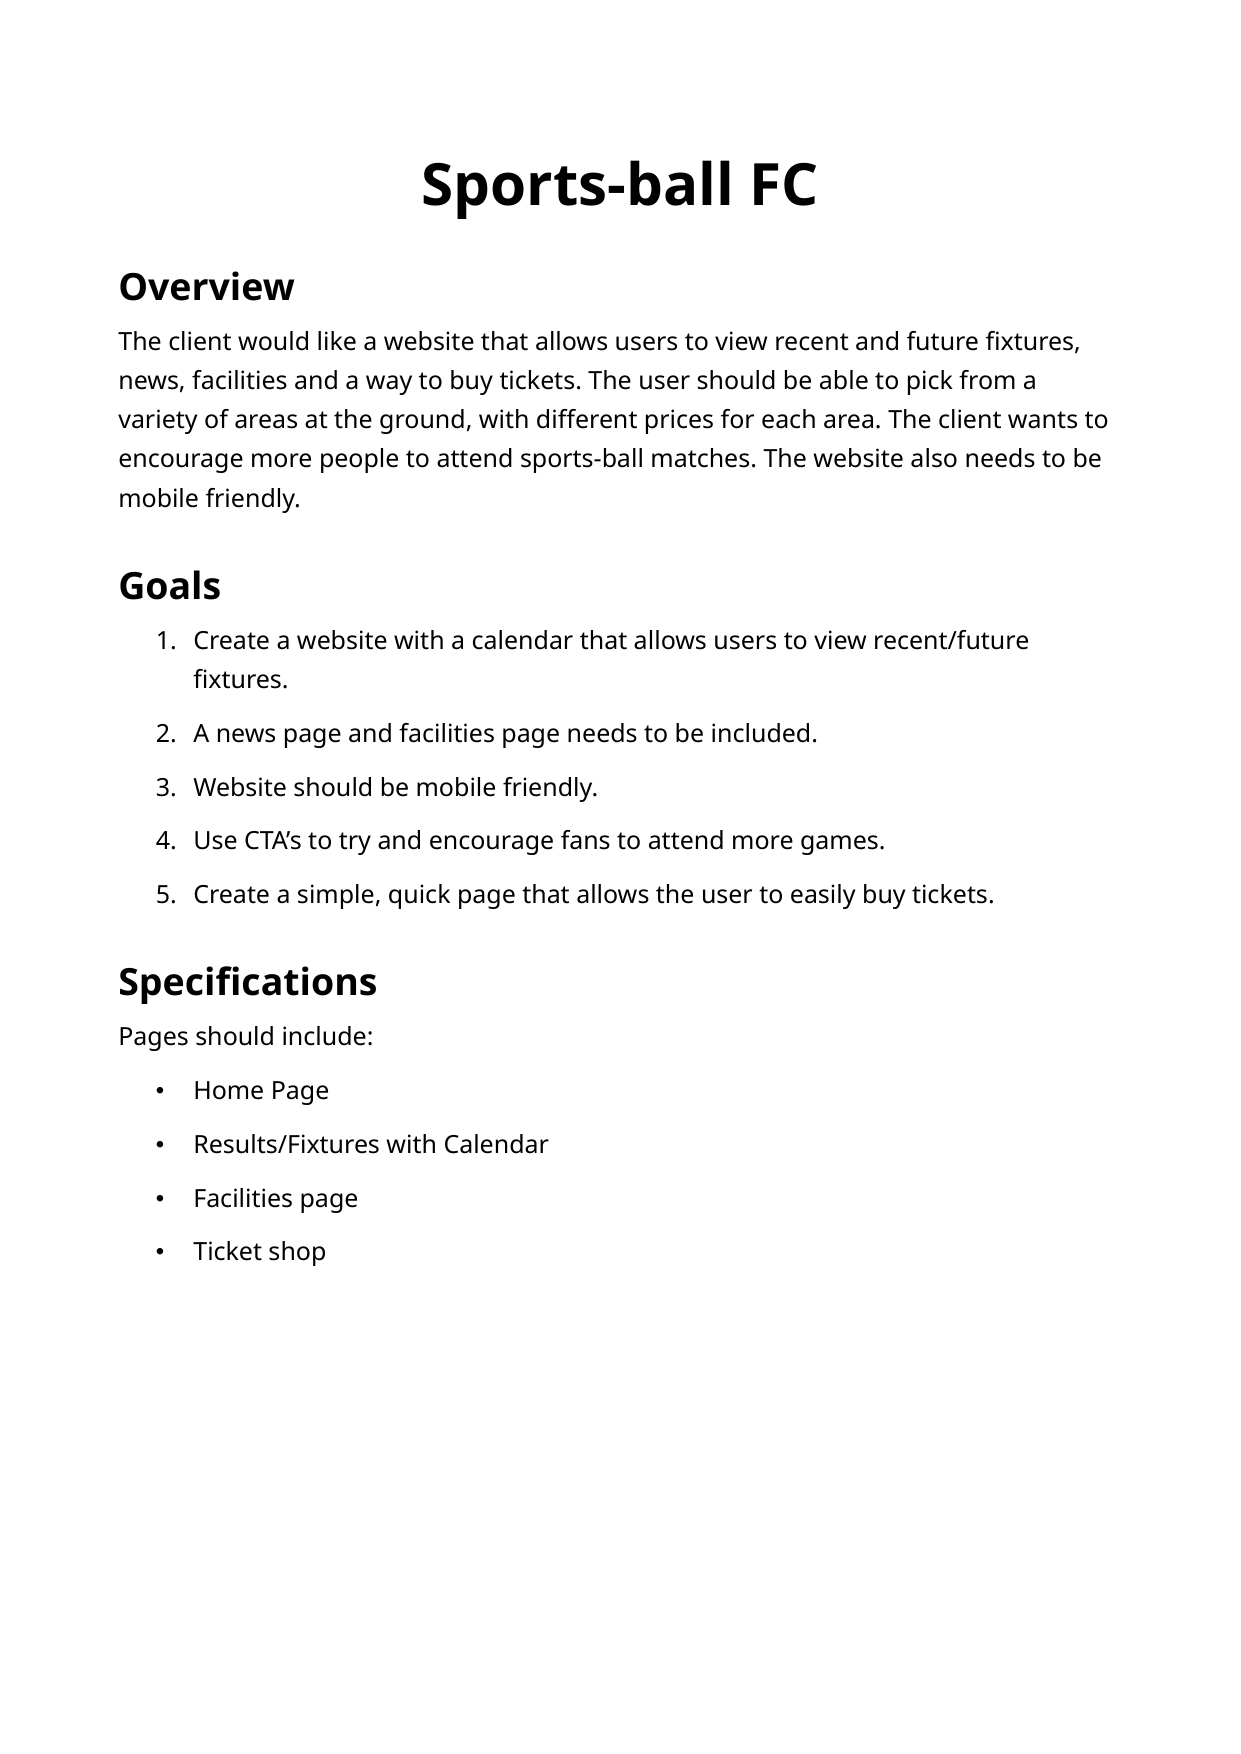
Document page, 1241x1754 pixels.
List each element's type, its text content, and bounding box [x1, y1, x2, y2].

text The client would like a website that allows users to view recent and future fixtures, news, facilities and a way to buy tickets. The user should be able to pick from a variety of areas at the ground, with different prices for each area. The client wants to encourage more people to attend sports-ball matches. The website also needs to be mobile friendly. [118, 324, 1122, 514]
subtitle Overview [118, 260, 1122, 311]
list A news page and facilities page needs to be included. [156, 716, 1122, 749]
list Ticket shop [156, 1234, 1122, 1268]
list Use CTA’s to try and encourage fans to attend more games. [156, 823, 1122, 857]
list Create a simple, quick page that allows the user to easily buy tickets. [156, 877, 1122, 911]
list Website should be mobile friendly. [156, 769, 1122, 803]
subtitle Goals [118, 559, 1122, 610]
list Facilities page [156, 1180, 1122, 1214]
subtitle Specifications [118, 956, 1122, 1007]
list Results/Fixtures with Calendar [156, 1127, 1122, 1161]
text Pages should include: [118, 1019, 1122, 1053]
list Home Page [156, 1073, 1122, 1107]
list Create a website with a calendar that allows users to view recent/future fixtures. [156, 623, 1122, 696]
title Sports-ball FC [118, 143, 1122, 223]
